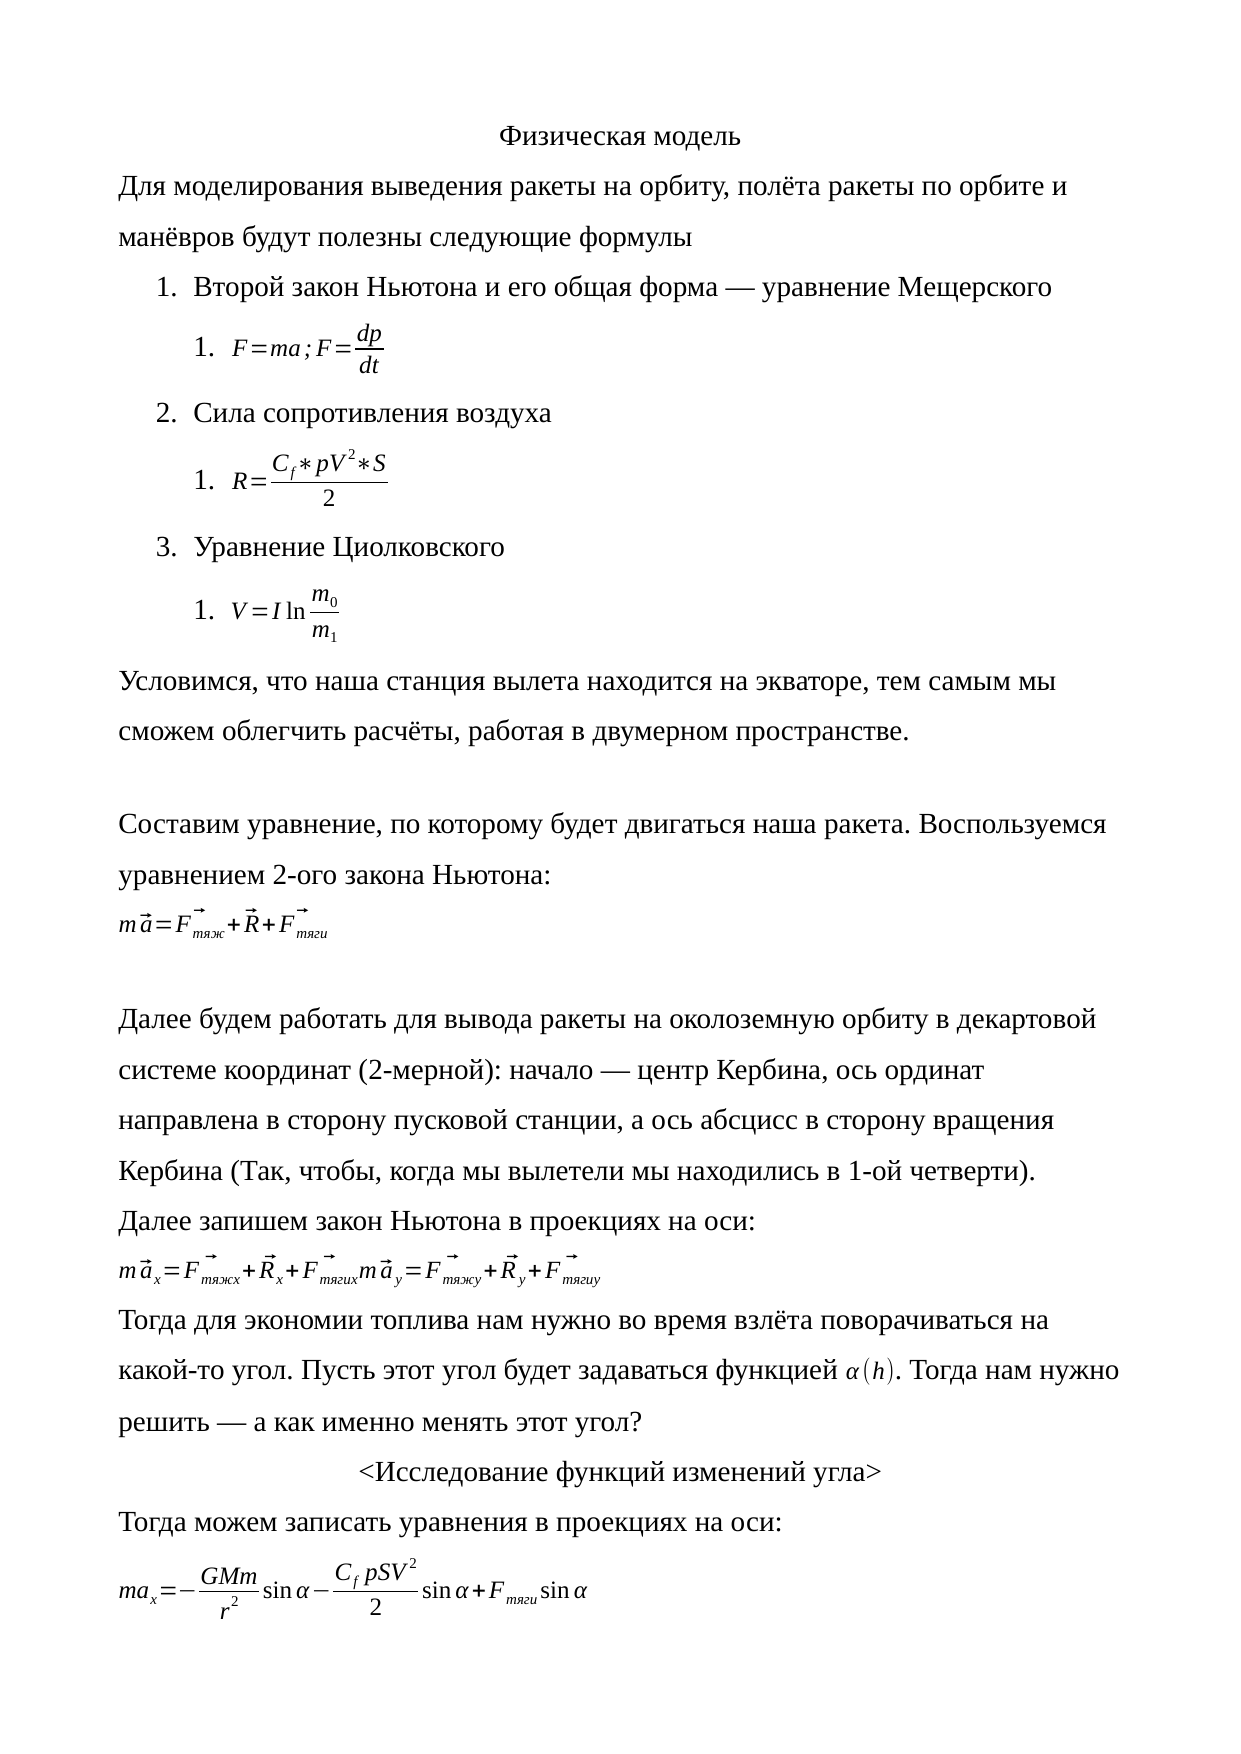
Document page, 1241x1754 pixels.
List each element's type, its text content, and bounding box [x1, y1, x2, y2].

text Тогда для экономии топлива нам нужно во время взлёта поворачиваться на какой-то угол. Пусть этот угол будет задаваться функцией . Тогда нам нужно решить — а как именно менять этот угол? [118, 1302, 1122, 1437]
text Далее запишем закон Ньютона в проекциях на оси: [118, 1203, 1122, 1236]
list Уравнение Циолковского [156, 529, 1122, 563]
text Составим уравнение, по которому будет двигаться наша ракета. Воспользуемся уравнением 2-ого закона Ньютона: [118, 807, 1122, 891]
text Условимся, что наша станция вылета находится на экваторе, тем самым мы сможем облегчить расчёты, работая в двумерном пространстве. [118, 663, 1122, 747]
text Далее будем работать для вывода ракеты на околоземную орбиту в декартовой системе координат (2-мерной): начало — центр Кербина, ось ординат направлена в сторону пусковой станции, а ось абсцисс в сторону вращения Кербина (Так, чтобы, когда мы вылетели мы находились в 1-ой четверти). [118, 1002, 1122, 1186]
text Для моделирования выведения ракеты на орбиту, полёта ракеты по орбите и манёвров будут полезны следующие формулы [118, 168, 1122, 252]
text Физическая модель [118, 118, 1122, 152]
list Второй закон Ньютона и его общая форма — уравнение Мещерского [156, 269, 1122, 303]
text Тогда можем записать уравнения в проекциях на оси: [118, 1504, 1122, 1538]
text <Исследование функций изменений угла> [118, 1454, 1122, 1488]
list Сила сопротивления воздуха [156, 395, 1122, 429]
